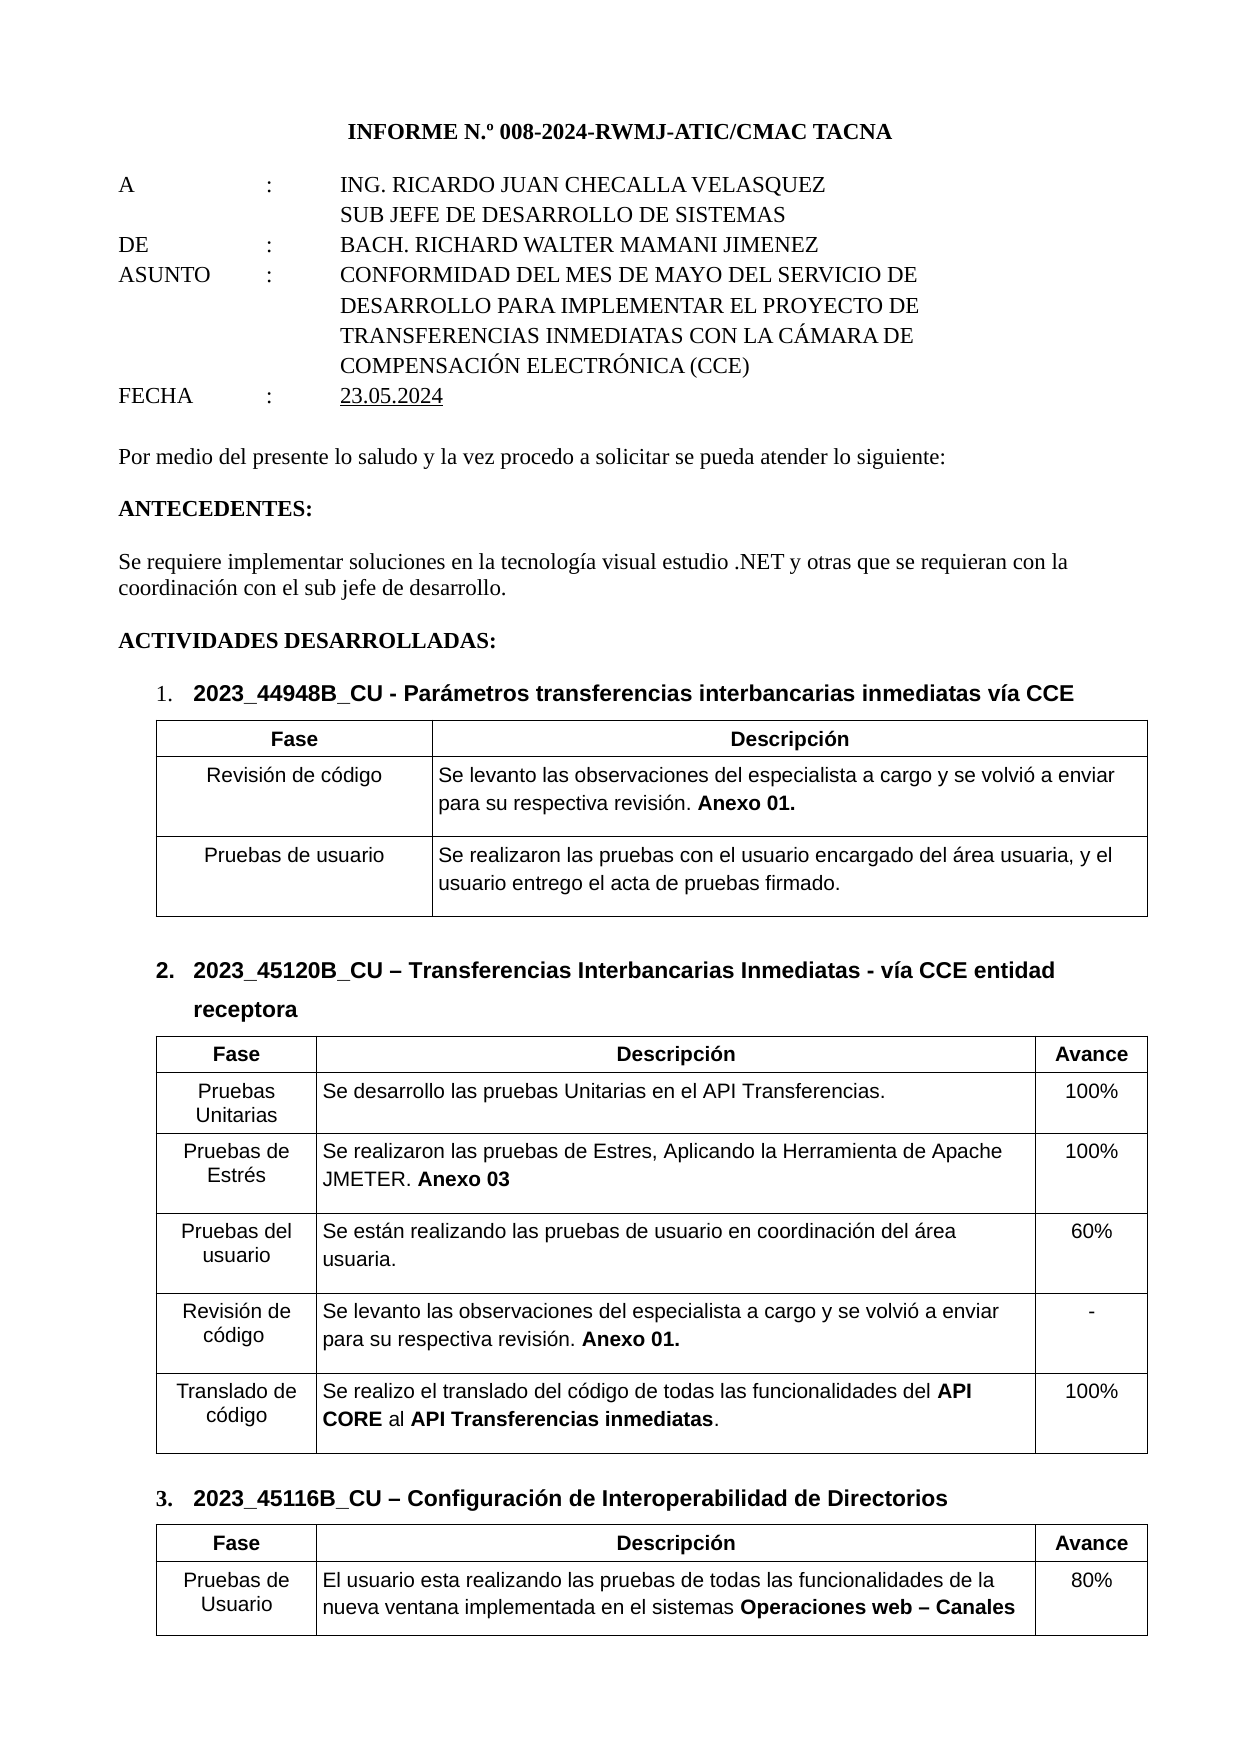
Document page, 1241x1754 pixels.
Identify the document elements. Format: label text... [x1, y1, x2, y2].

table_cell Pruebas del usuario [157, 1214, 316, 1292]
table_cell Pruebas de Usuario [157, 1562, 316, 1635]
table_header Descripción [433, 721, 1147, 756]
text Por medio del presente lo saludo y la vez procedo a solicitar se pueda atender lo siguiente: [118, 443, 1122, 469]
table_header Avance [1036, 1037, 1147, 1072]
table_cell 100% [1036, 1073, 1147, 1132]
text ACTIVIDADES DESARROLLADAS: [118, 627, 1122, 653]
table_cell Pruebas de usuario [157, 837, 432, 916]
table_header Fase [157, 1525, 316, 1561]
text FECHA : 23.05.2024 [118, 382, 1122, 409]
table_cell Pruebas de Estrés [157, 1134, 316, 1212]
list 2023_44948B_CU - Parámetros transferencias interbancarias inmediatas vía CCE [156, 680, 1122, 706]
table_cell Pruebas Unitarias [157, 1073, 316, 1132]
table_cell Se están realizando las pruebas de usuario en coordinación del área usuaria. [317, 1214, 1035, 1292]
list 2023_45116B_CU – Configuración de Interoperabilidad de Directorios [156, 1485, 1122, 1511]
table_header Fase [157, 1037, 316, 1072]
text ANTECEDENTES: [118, 495, 1122, 522]
text DE : BACH. RICHARD WALTER MAMANI JIMENEZ [118, 231, 1122, 258]
table_cell Revisión de código [157, 757, 432, 836]
table_cell 100% [1036, 1134, 1147, 1212]
table_cell Se realizaron las pruebas de Estres, Aplicando la Herramienta de Apache JMETER. Anexo 03 [317, 1134, 1035, 1212]
text A : ING. RICARDO JUAN CHECALLA VELASQUEZ [118, 171, 1122, 197]
table_cell El usuario esta realizando las pruebas de todas las funcionalidades de la nueva ventana implementada en el sistemas Operaciones web – Canales [317, 1562, 1035, 1635]
table_header Fase [157, 721, 432, 756]
table_cell Se realizaron las pruebas con el usuario encargado del área usuaria, y el usuario entrego el acta de pruebas firmado. [433, 837, 1147, 916]
table_header Avance [1036, 1525, 1147, 1561]
table_cell 60% [1036, 1214, 1147, 1292]
table_cell Se levanto las observaciones del especialista a cargo y se volvió a enviar para su respectiva revisión. Anexo 01. [433, 757, 1147, 836]
table_cell - [1036, 1294, 1147, 1372]
table_cell 100% [1036, 1374, 1147, 1452]
table_header Descripción [317, 1525, 1035, 1561]
table_cell 80% [1036, 1562, 1147, 1635]
table_cell Revisión de código [157, 1294, 316, 1372]
text INFORME N.º 008-2024-RWMJ-ATIC/CMAC TACNA [118, 118, 1122, 144]
text Se requiere implementar soluciones en la tecnología visual estudio .NET y otras que se requieran con la coordinación con el sub jefe de desarrollo. [118, 548, 1122, 601]
text ASUNTO : CONFORMIDAD DEL MES DE MAYO DEL SERVICIO DE DESARROLLO PARA IMPLEMENTAR EL PROYECTO DE TRANSFERENCIAS INMEDIATAS CON LA CÁMARA DE COMPENSACIÓN ELECTRÓNICA (CCE) [118, 261, 1122, 378]
table_cell Se desarrollo las pruebas Unitarias en el API Transferencias. [317, 1073, 1035, 1132]
table_cell Se levanto las observaciones del especialista a cargo y se volvió a enviar para su respectiva revisión. Anexo 01. [317, 1294, 1035, 1372]
table_cell Translado de código [157, 1374, 316, 1452]
table_header Descripción [317, 1037, 1035, 1072]
list 2023_45120B_CU – Transferencias Interbancarias Inmediatas - vía CCE entidad receptora [156, 957, 1122, 1022]
text SUB JEFE DE DESARROLLO DE SISTEMAS [118, 201, 1122, 227]
table_cell Se realizo el translado del código de todas las funcionalidades del API CORE al API Transferencias inmediatas. [317, 1374, 1035, 1452]
